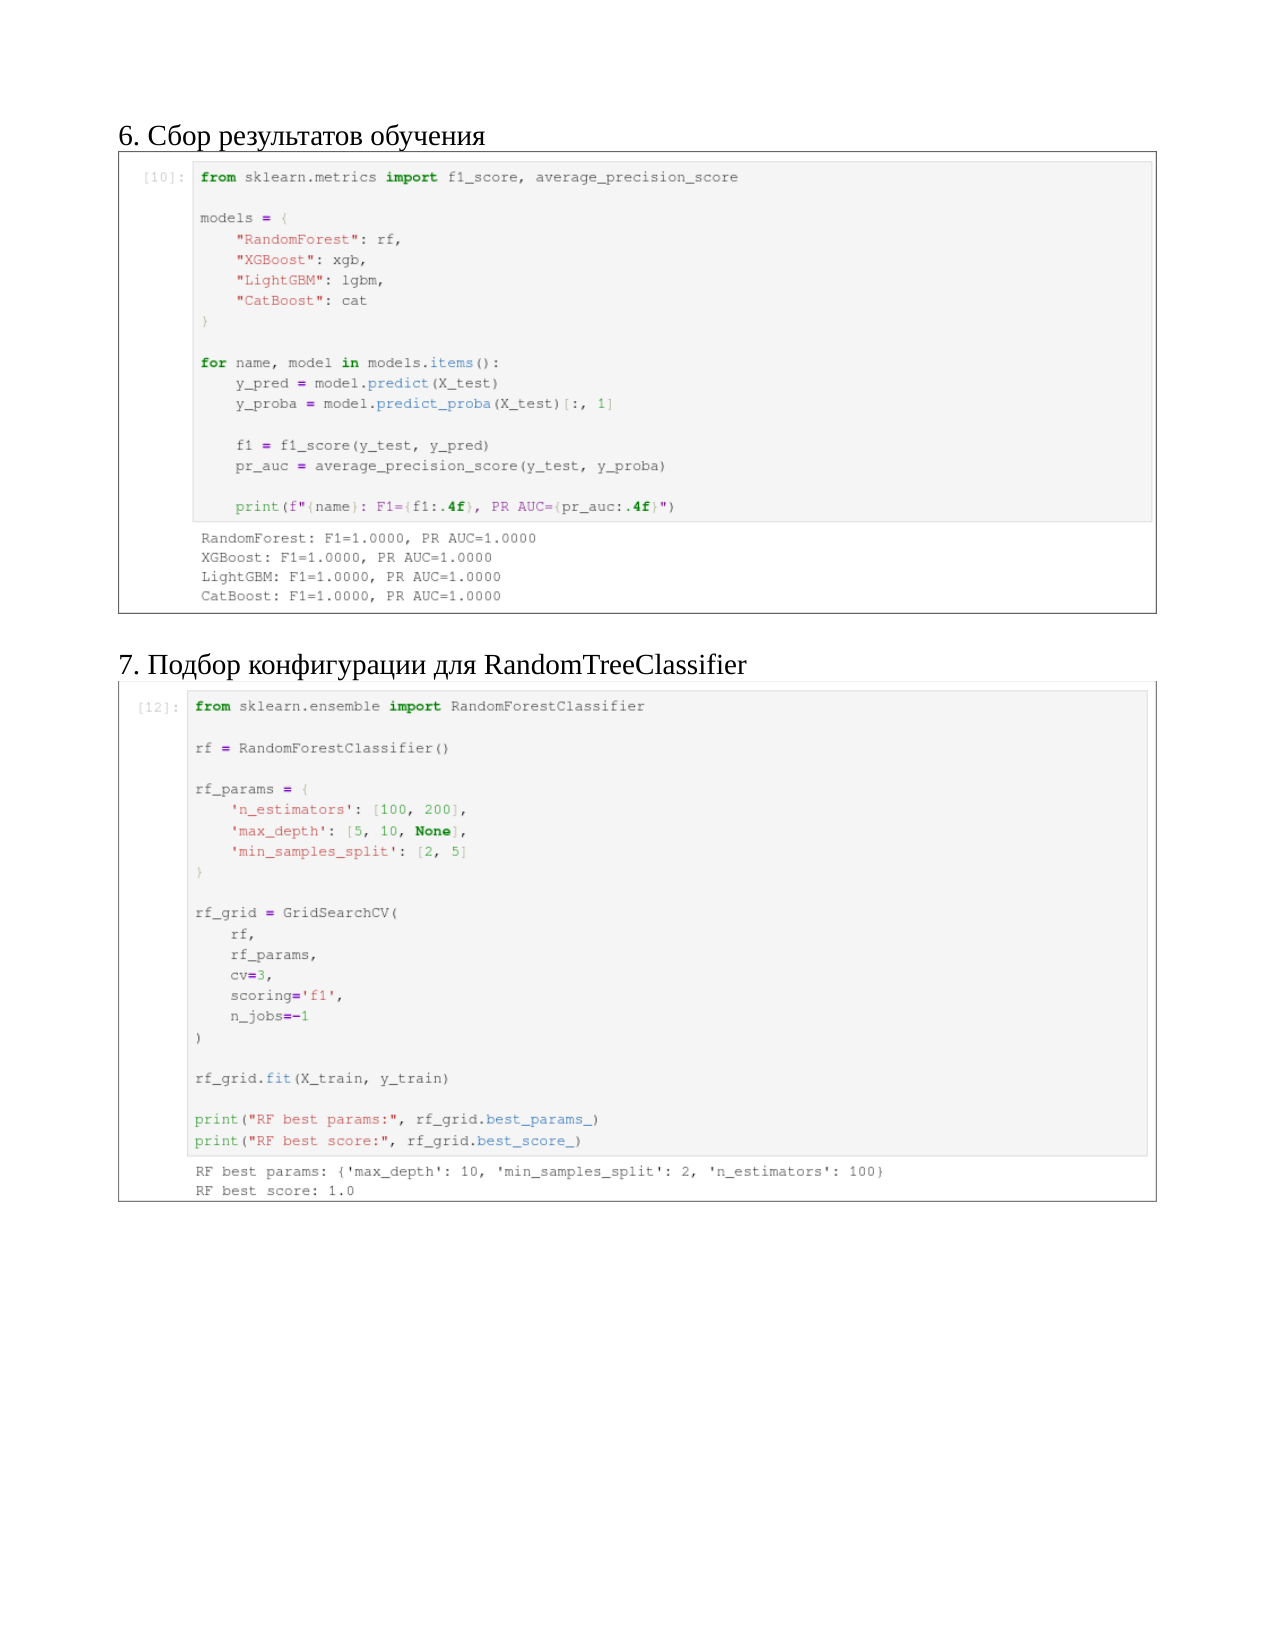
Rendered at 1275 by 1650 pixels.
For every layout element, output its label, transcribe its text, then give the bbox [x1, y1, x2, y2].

text 7. Подбор конфигурации для RandomTreeClassifier [118, 647, 1157, 681]
text 6. Сбор результатов обучения [118, 118, 1157, 151]
picture [118, 151, 1157, 614]
picture [118, 681, 1157, 1202]
